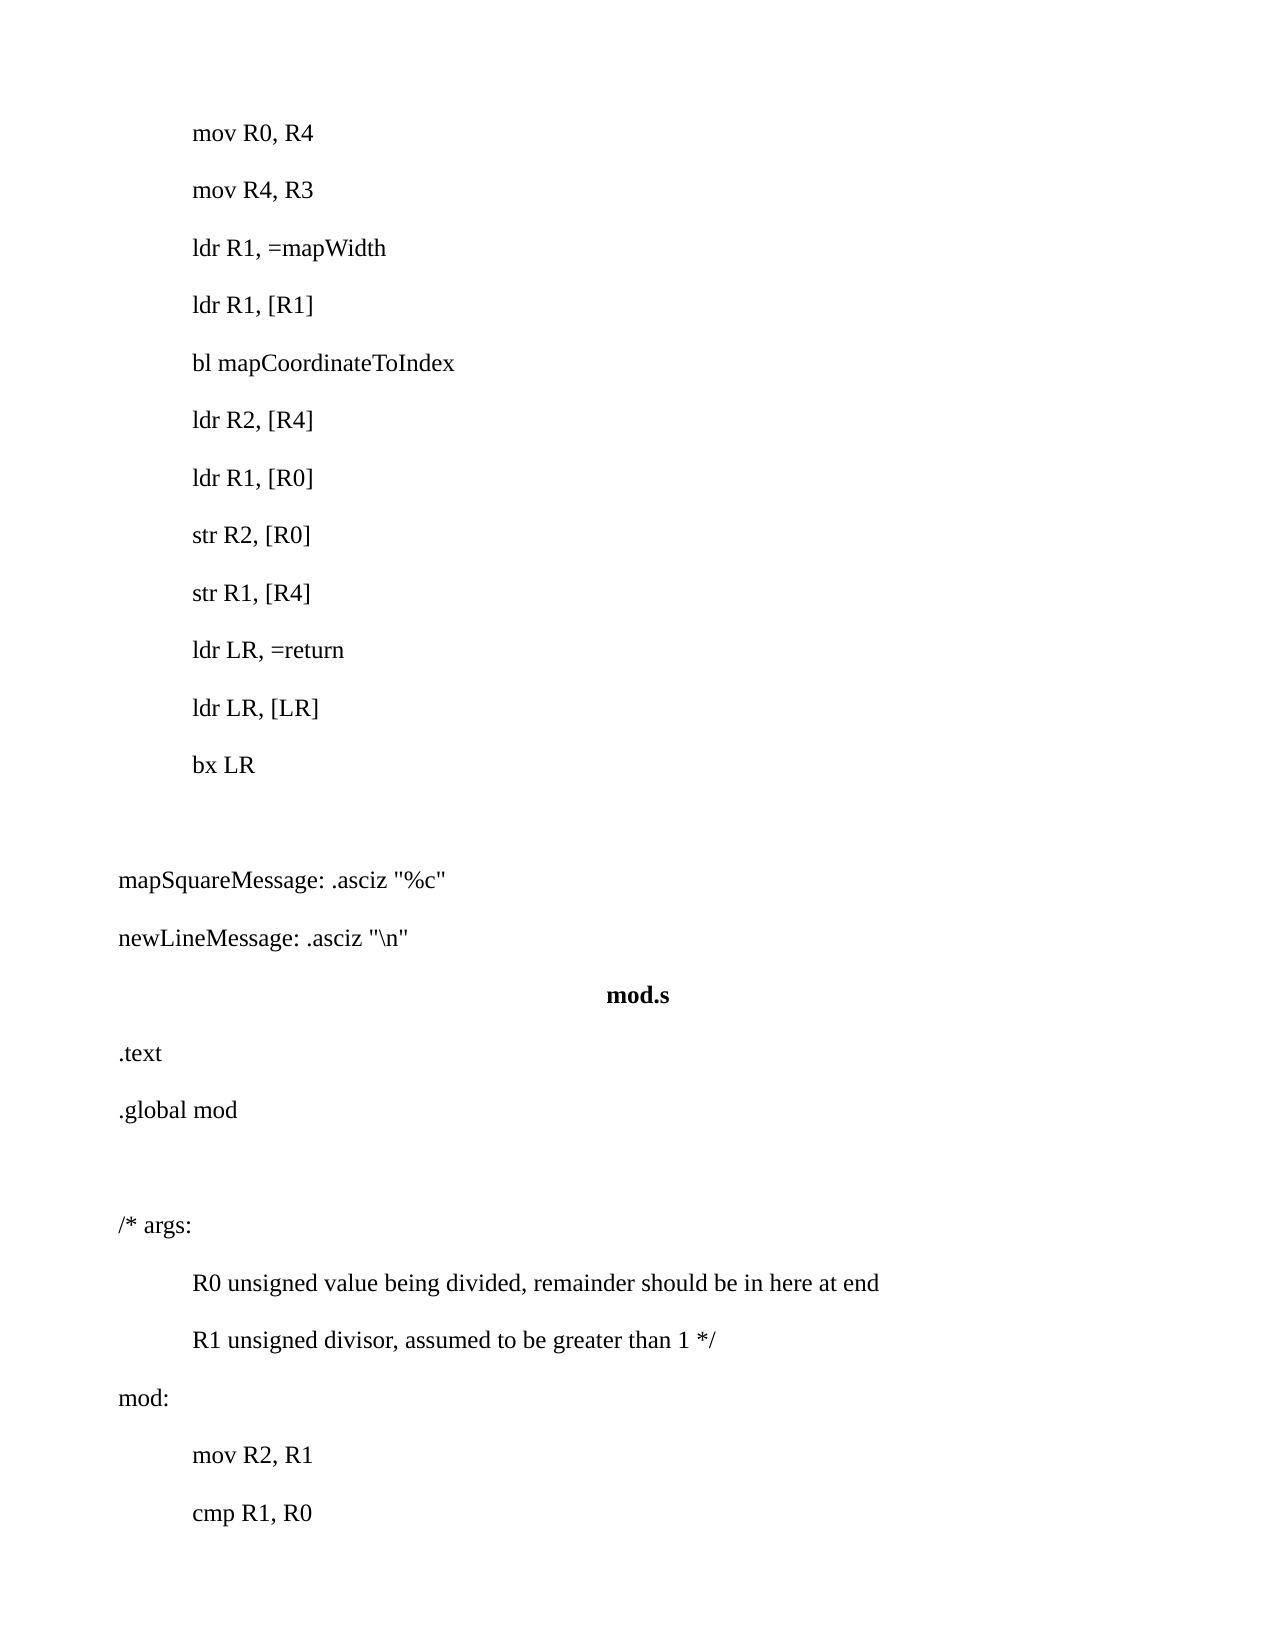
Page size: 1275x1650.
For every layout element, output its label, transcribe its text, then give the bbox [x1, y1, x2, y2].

text mod: [118, 1383, 1157, 1412]
text bx LR [118, 751, 1157, 779]
text cmp R1, R0 [118, 1498, 1157, 1527]
text ldr LR, [LR] [118, 693, 1157, 722]
text newLineMessage: .asciz "\n" [118, 923, 1157, 952]
text str R2, [R0] [118, 521, 1157, 549]
text mod.s [118, 981, 1157, 1009]
text mov R4, R3 [118, 176, 1157, 204]
text mapSquareMessage: .asciz "%c" [118, 866, 1157, 894]
text .global mod [118, 1096, 1157, 1124]
text ldr R2, [R4] [118, 406, 1157, 434]
text /* args: [118, 1211, 1157, 1239]
text ldr R1, [R1] [118, 291, 1157, 319]
text ldr R1, [R0] [118, 463, 1157, 492]
text ldr R1, =mapWidth [118, 233, 1157, 262]
text .text [118, 1038, 1157, 1067]
text ldr LR, =return [118, 636, 1157, 664]
text mov R0, R4 [118, 118, 1157, 147]
text R0 unsigned value being divided, remainder should be in here at end [118, 1268, 1157, 1297]
text bl mapCoordinateToIndex [118, 348, 1157, 377]
text mov R2, R1 [118, 1441, 1157, 1469]
text str R1, [R4] [118, 578, 1157, 607]
text R1 unsigned divisor, assumed to be greater than 1 */ [118, 1326, 1157, 1354]
